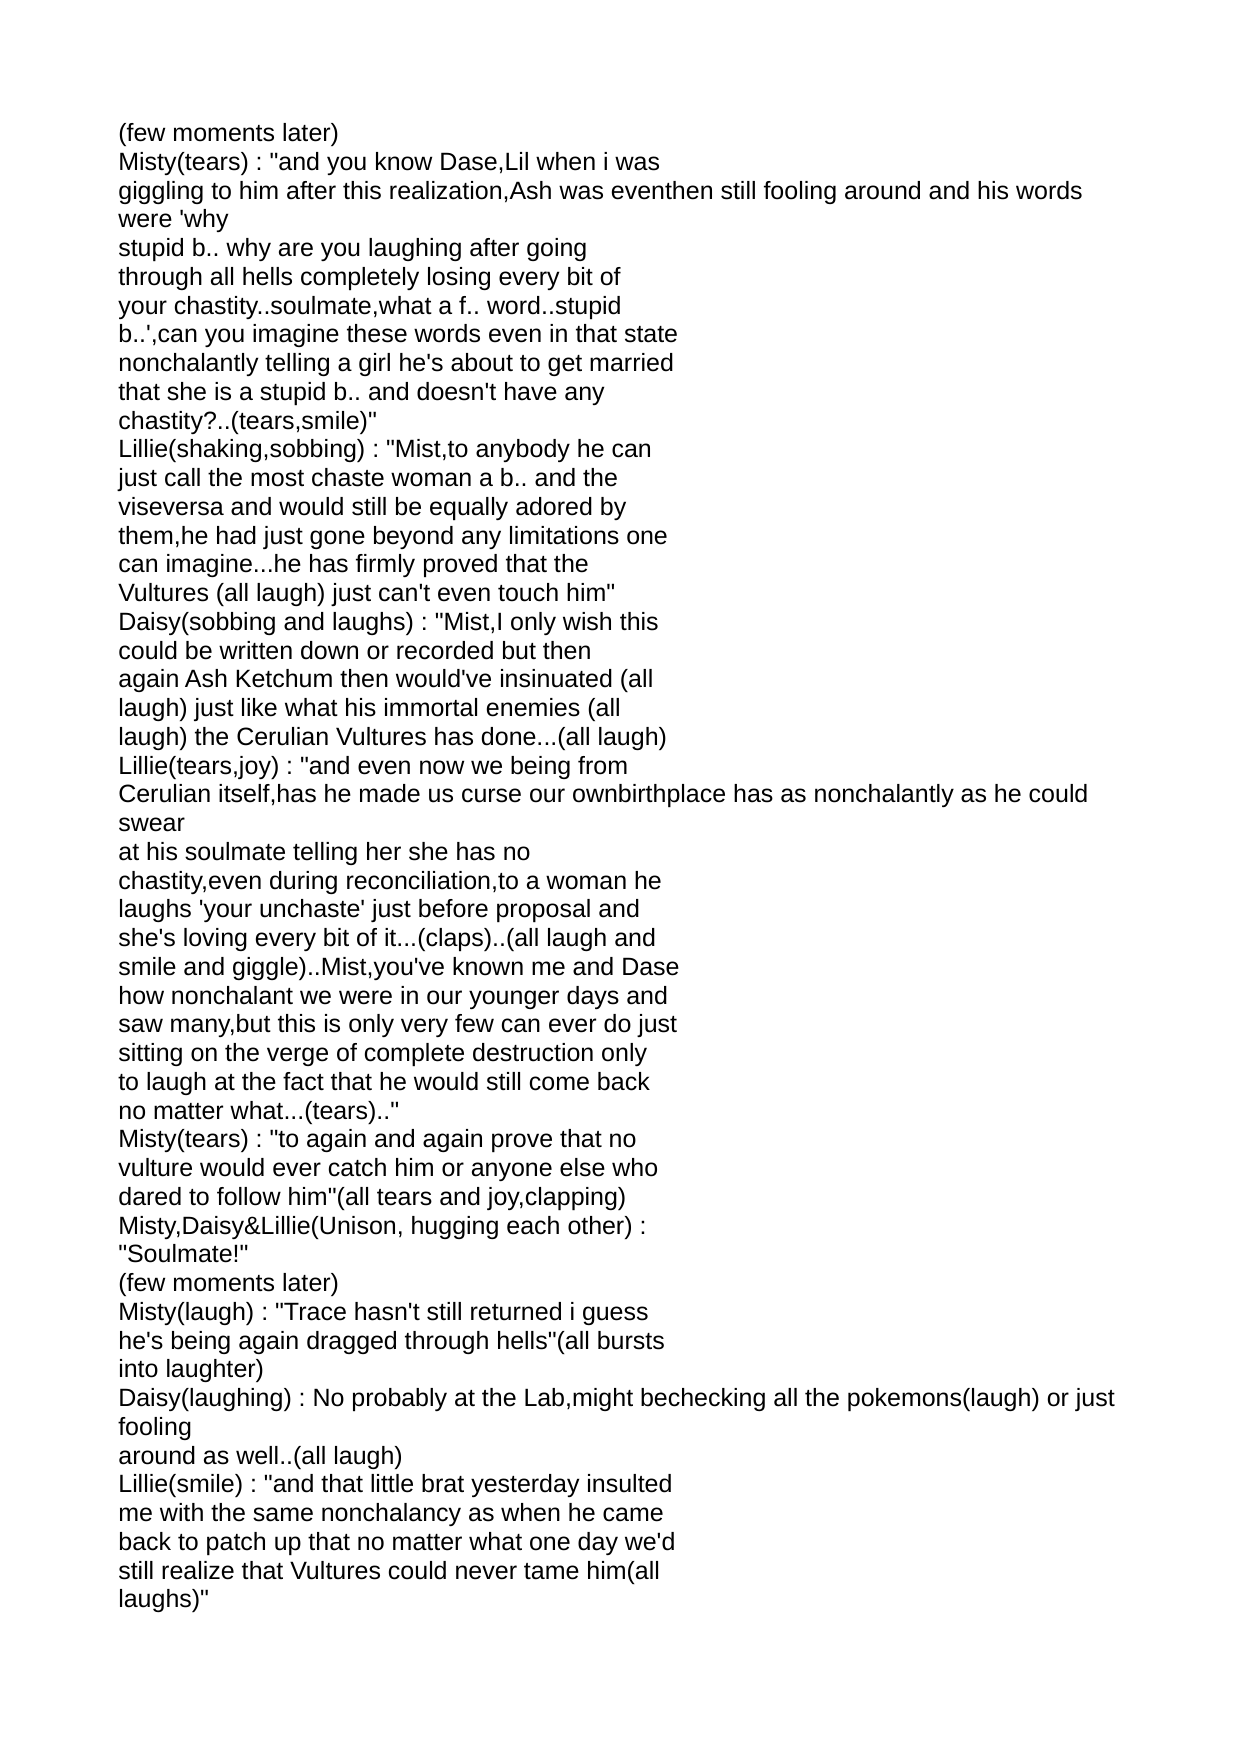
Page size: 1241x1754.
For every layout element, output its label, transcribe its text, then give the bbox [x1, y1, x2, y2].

text into laughter) [118, 1354, 1122, 1383]
text smile and giggle)..Mist,you've known me and Dase [118, 952, 1122, 981]
text saw many,but this is only very few can ever do just [118, 1009, 1122, 1038]
text Lillie(shaking,sobbing) : "Mist,to anybody he can [118, 434, 1122, 463]
text that she is a stupid b.. and doesn't have any [118, 377, 1122, 406]
text through all hells completely losing every bit of [118, 262, 1122, 291]
text chastity,even during reconciliation,to a woman he [118, 866, 1122, 894]
text b..',can you imagine these words even in that state [118, 319, 1122, 348]
text chastity?..(tears,smile)" [118, 406, 1122, 434]
text sitting on the verge of complete destruction only [118, 1038, 1122, 1067]
text Misty,Daisy&Lillie(Unison, hugging each other) : [118, 1211, 1122, 1239]
text stupid b.. why are you laughing after going [118, 233, 1122, 262]
text Lillie(tears,joy) : "and even now we being from [118, 751, 1122, 779]
text Daisy(sobbing and laughs) : "Mist,I only wish this [118, 607, 1122, 636]
text (few moments later) [118, 1268, 1122, 1297]
text she's loving every bit of it...(claps)..(all laugh and [118, 923, 1122, 952]
text them,he had just gone beyond any limitations one [118, 521, 1122, 549]
text dared to follow him"(all tears and joy,clapping) [118, 1182, 1122, 1211]
text Cerulian itself,has he made us curse our ownbirthplace has as nonchalantly as he could swear [118, 779, 1122, 837]
text nonchalantly telling a girl he's about to get married [118, 348, 1122, 377]
text Misty(tears) : "and you know Dase,Lil when i was [118, 147, 1122, 176]
text how nonchalant we were in our younger days and [118, 981, 1122, 1009]
text at his soulmate telling her she has no [118, 837, 1122, 866]
text laughs 'your unchaste' just before proposal and [118, 894, 1122, 923]
text laughs)" [118, 1584, 1122, 1613]
text Misty(tears) : "to again and again prove that no [118, 1124, 1122, 1153]
text Daisy(laughing) : No probably at the Lab,might bechecking all the pokemons(laugh) or just fooling [118, 1383, 1122, 1441]
text vulture would ever catch him or anyone else who [118, 1153, 1122, 1182]
text (few moments later) [118, 118, 1122, 147]
text could be written down or recorded but then [118, 636, 1122, 664]
text your chastity..soulmate,what a f.. word..stupid [118, 291, 1122, 319]
text again Ash Ketchum then would've insinuated (all [118, 664, 1122, 693]
text Misty(laugh) : "Trace hasn't still returned i guess [118, 1297, 1122, 1326]
text around as well..(all laugh) [118, 1441, 1122, 1469]
text Lillie(smile) : "and that little brat yesterday insulted [118, 1469, 1122, 1498]
text no matter what...(tears).." [118, 1096, 1122, 1124]
text can imagine...he has firmly proved that the [118, 549, 1122, 578]
text laugh) just like what his immortal enemies (all [118, 693, 1122, 722]
text he's being again dragged through hells"(all bursts [118, 1326, 1122, 1354]
text viseversa and would still be equally adored by [118, 492, 1122, 521]
text giggling to him after this realization,Ash was eventhen still fooling around and his words were 'why [118, 176, 1122, 233]
text still realize that Vultures could never tame him(all [118, 1556, 1122, 1584]
text just call the most chaste woman a b.. and the [118, 463, 1122, 492]
text "Soulmate!" [118, 1239, 1122, 1268]
text me with the same nonchalancy as when he came [118, 1498, 1122, 1527]
text back to patch up that no matter what one day we'd [118, 1527, 1122, 1556]
text to laugh at the fact that he would still come back [118, 1067, 1122, 1096]
text Vultures (all laugh) just can't even touch him" [118, 578, 1122, 607]
text laugh) the Cerulian Vultures has done...(all laugh) [118, 722, 1122, 751]
